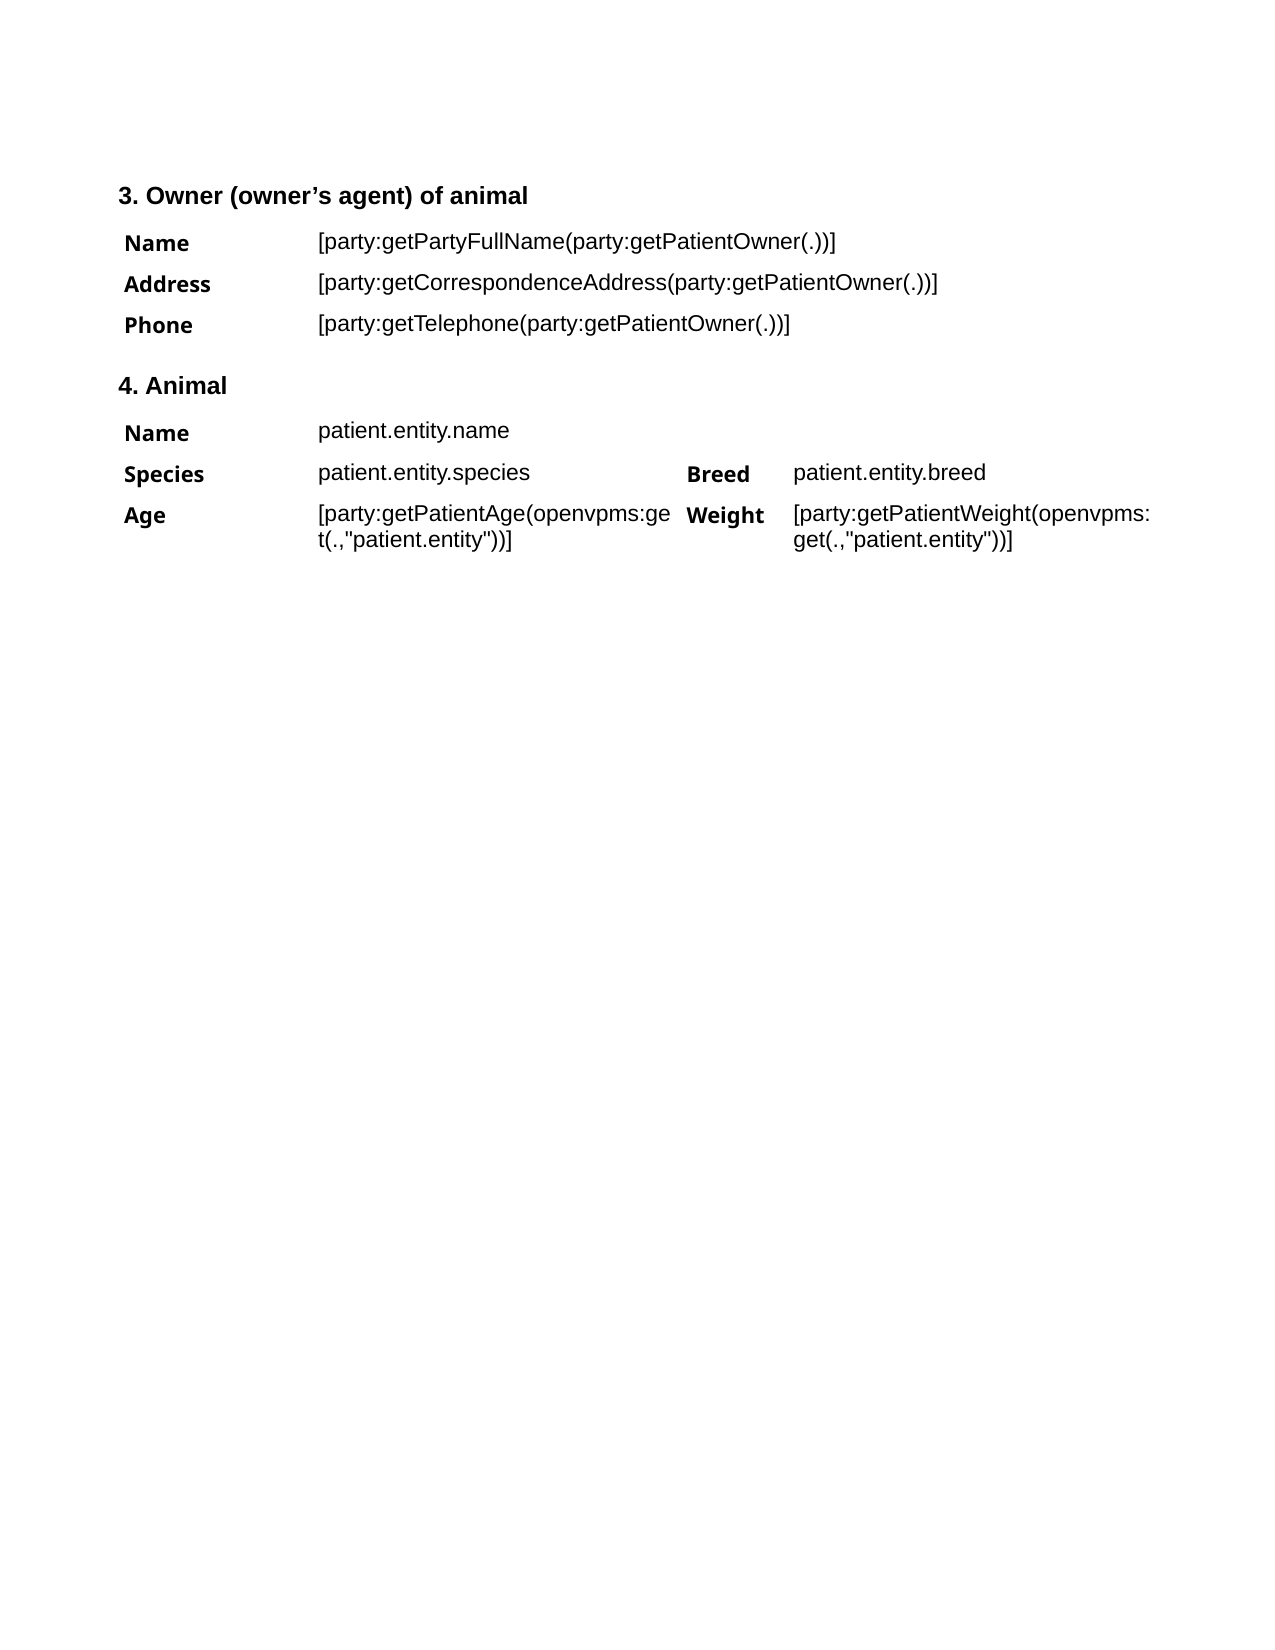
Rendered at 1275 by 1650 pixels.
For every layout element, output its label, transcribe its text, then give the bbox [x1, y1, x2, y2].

table_cell Breed [681, 453, 787, 494]
table_header patient.entity.name [312, 412, 1158, 453]
table_cell Weight [681, 494, 787, 558]
table_header Name [118, 222, 312, 263]
table_header [party:getPartyFullName(party:getPatientOwner(.))] [312, 222, 1158, 263]
table_cell [party:getCorrespondenceAddress(party:getPatientOwner(.))] [312, 263, 1158, 304]
table_header Name [118, 412, 312, 453]
table_cell patient.entity.species [312, 453, 681, 494]
subtitle 4. Animal [118, 371, 1157, 399]
table_cell [party:getTelephone(party:getPatientOwner(.))] [312, 305, 1158, 346]
table_cell [118, 118, 312, 156]
table_cell Species [118, 453, 312, 494]
table_cell [party:getPatientWeight(openvpms:get(.,"patient.entity"))] [787, 494, 1158, 558]
subtitle 3. Owner (owner’s agent) of animal [118, 181, 1157, 209]
table_cell patient.entity.breed [787, 453, 1158, 494]
table_cell [party:getPatientAge(openvpms:get(.,"patient.entity"))] [312, 494, 681, 558]
table_cell [312, 118, 1158, 156]
table_cell Phone [118, 305, 312, 346]
table_cell Address [118, 263, 312, 304]
table_cell Age [118, 494, 312, 558]
